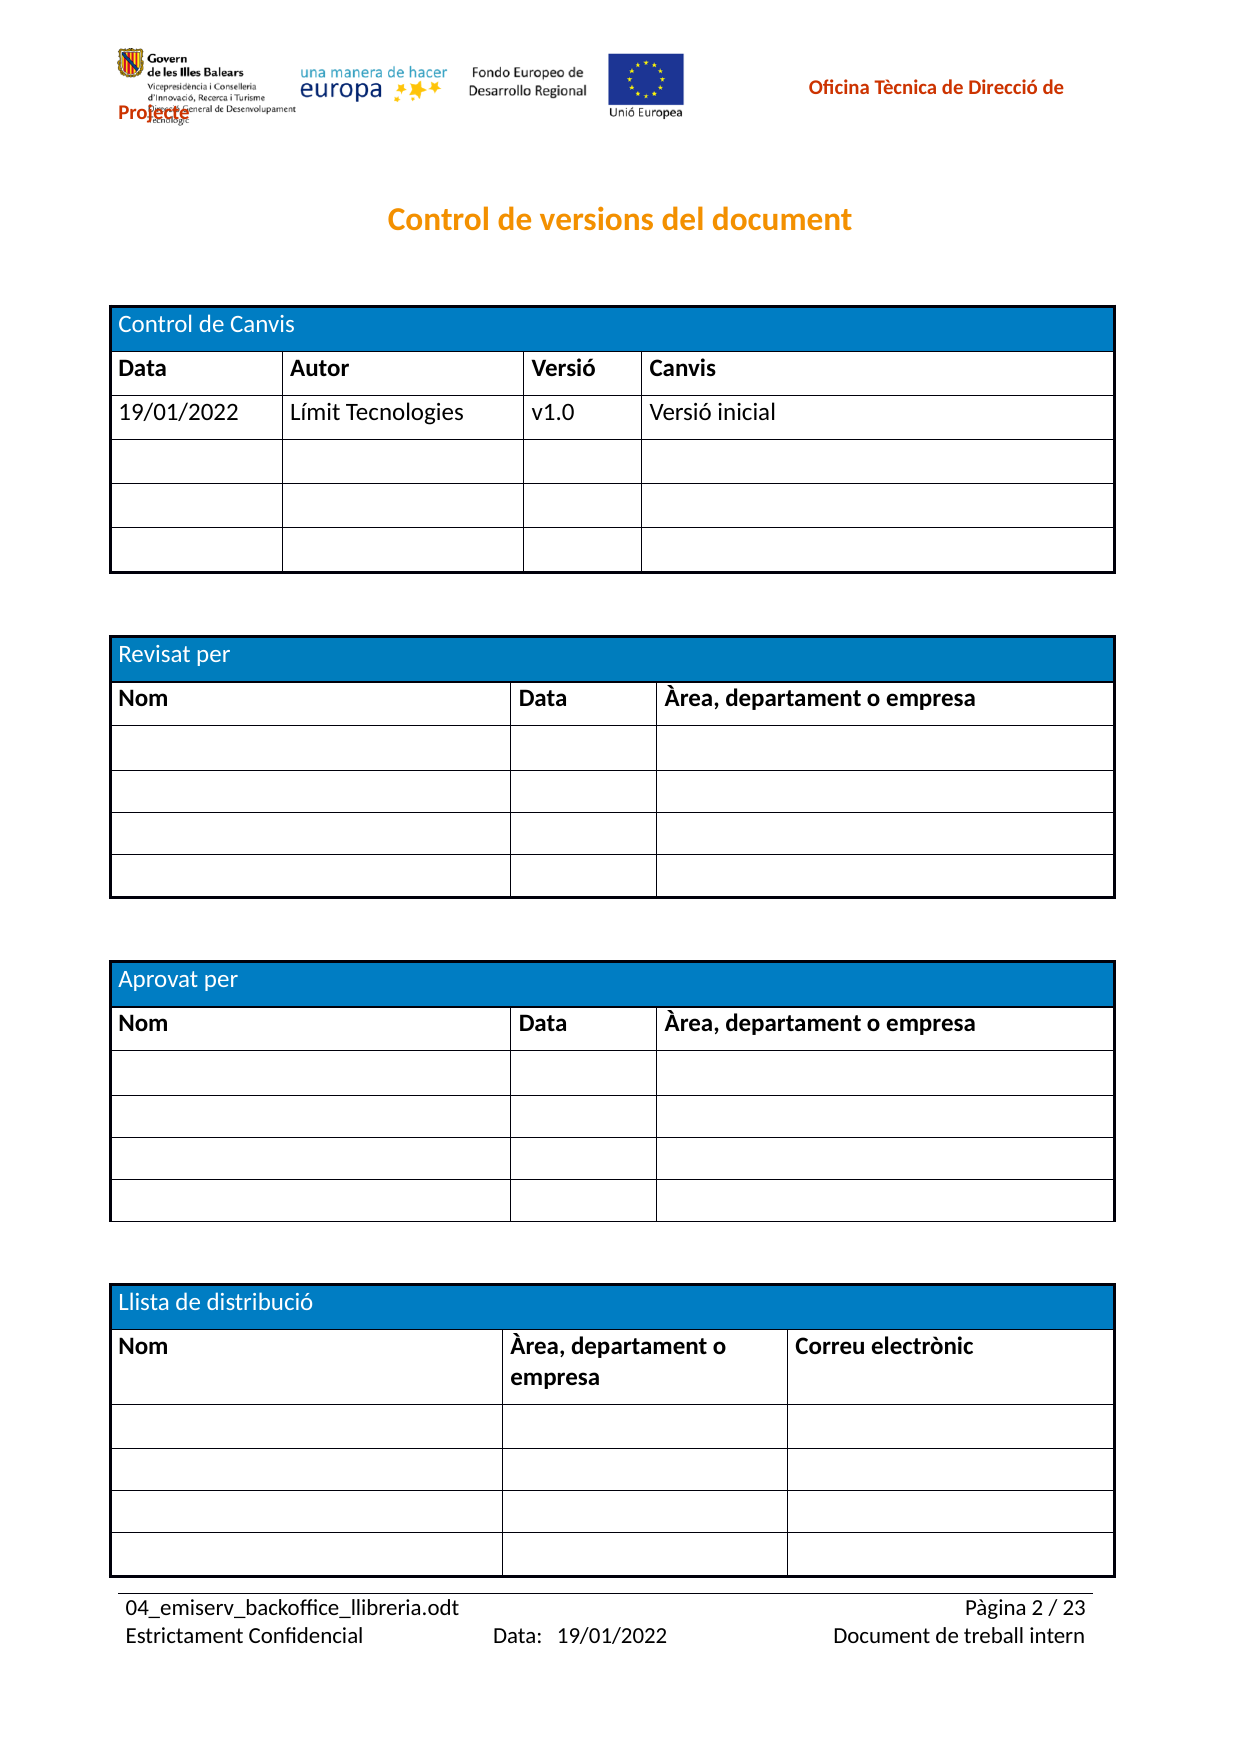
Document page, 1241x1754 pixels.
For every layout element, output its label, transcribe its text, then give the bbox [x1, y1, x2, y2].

table_cell [112, 1096, 510, 1137]
table_header Aprovat per [112, 963, 1113, 1006]
table_cell [642, 440, 1113, 483]
table_cell Àrea, departament o empresa [657, 1008, 1113, 1050]
table_cell [642, 528, 1113, 571]
table_cell [511, 1138, 656, 1179]
table_cell [657, 1051, 1113, 1094]
table_cell [283, 484, 523, 527]
table_cell [657, 1180, 1113, 1221]
table_cell [112, 726, 510, 769]
table_cell [657, 1138, 1113, 1179]
table_cell Nom [112, 1330, 502, 1404]
table_cell Límit Tecnologies [283, 396, 523, 439]
table_cell Data [511, 683, 656, 725]
table_cell [788, 1491, 1113, 1532]
table_cell [511, 1096, 656, 1137]
table_cell Versió inicial [642, 396, 1113, 439]
table_cell [112, 1533, 502, 1574]
table_cell [112, 528, 282, 571]
table_cell Nom [112, 683, 510, 725]
table_cell [511, 855, 656, 896]
table_cell [503, 1449, 787, 1490]
table_cell [112, 1449, 502, 1490]
table_cell [112, 1138, 510, 1179]
table_cell [112, 484, 282, 527]
table_header Control de Canvis [112, 308, 1113, 351]
table_cell [283, 528, 523, 571]
table_cell [511, 1051, 656, 1094]
table_cell [112, 1180, 510, 1221]
table_header Llista de distribució [112, 1286, 1113, 1329]
table_cell [657, 813, 1113, 854]
table_cell Àrea, departament o empresa [657, 683, 1113, 725]
table_cell [657, 855, 1113, 896]
table_cell [112, 1405, 502, 1448]
table_cell [524, 528, 641, 571]
table_cell [511, 726, 656, 769]
table_cell v1.0 [524, 396, 641, 439]
table_cell [503, 1405, 787, 1448]
table_cell Canvis [642, 352, 1113, 395]
table_cell [283, 440, 523, 483]
table_cell [503, 1491, 787, 1532]
table_cell [503, 1533, 787, 1574]
table_cell [524, 440, 641, 483]
table_cell [511, 771, 656, 812]
table_cell [511, 1180, 656, 1221]
table_cell [788, 1449, 1113, 1490]
table_cell Versió [524, 352, 641, 395]
table_cell 19/01/2022 [112, 396, 282, 439]
table_cell Nom [112, 1008, 510, 1050]
table_cell [657, 1096, 1113, 1137]
table_cell [788, 1533, 1113, 1574]
table_cell Data [511, 1008, 656, 1050]
table_cell Data [112, 352, 282, 395]
table_cell [112, 1491, 502, 1532]
table_cell [642, 484, 1113, 527]
table_cell [657, 726, 1113, 769]
table_cell [511, 813, 656, 854]
table_cell [112, 771, 510, 812]
table_cell [112, 1051, 510, 1094]
table_cell Correu electrònic [788, 1330, 1113, 1404]
subtitle Control de versions del document [118, 198, 1122, 239]
table_cell [112, 855, 510, 896]
table_cell Autor [283, 352, 523, 395]
table_cell [657, 771, 1113, 812]
picture [117, 48, 685, 126]
table_cell [112, 440, 282, 483]
table_cell [524, 484, 641, 527]
table_cell [112, 813, 510, 854]
table_cell Àrea, departament o empresa [503, 1330, 787, 1404]
table_cell [788, 1405, 1113, 1448]
table_header Revisat per [112, 638, 1113, 681]
